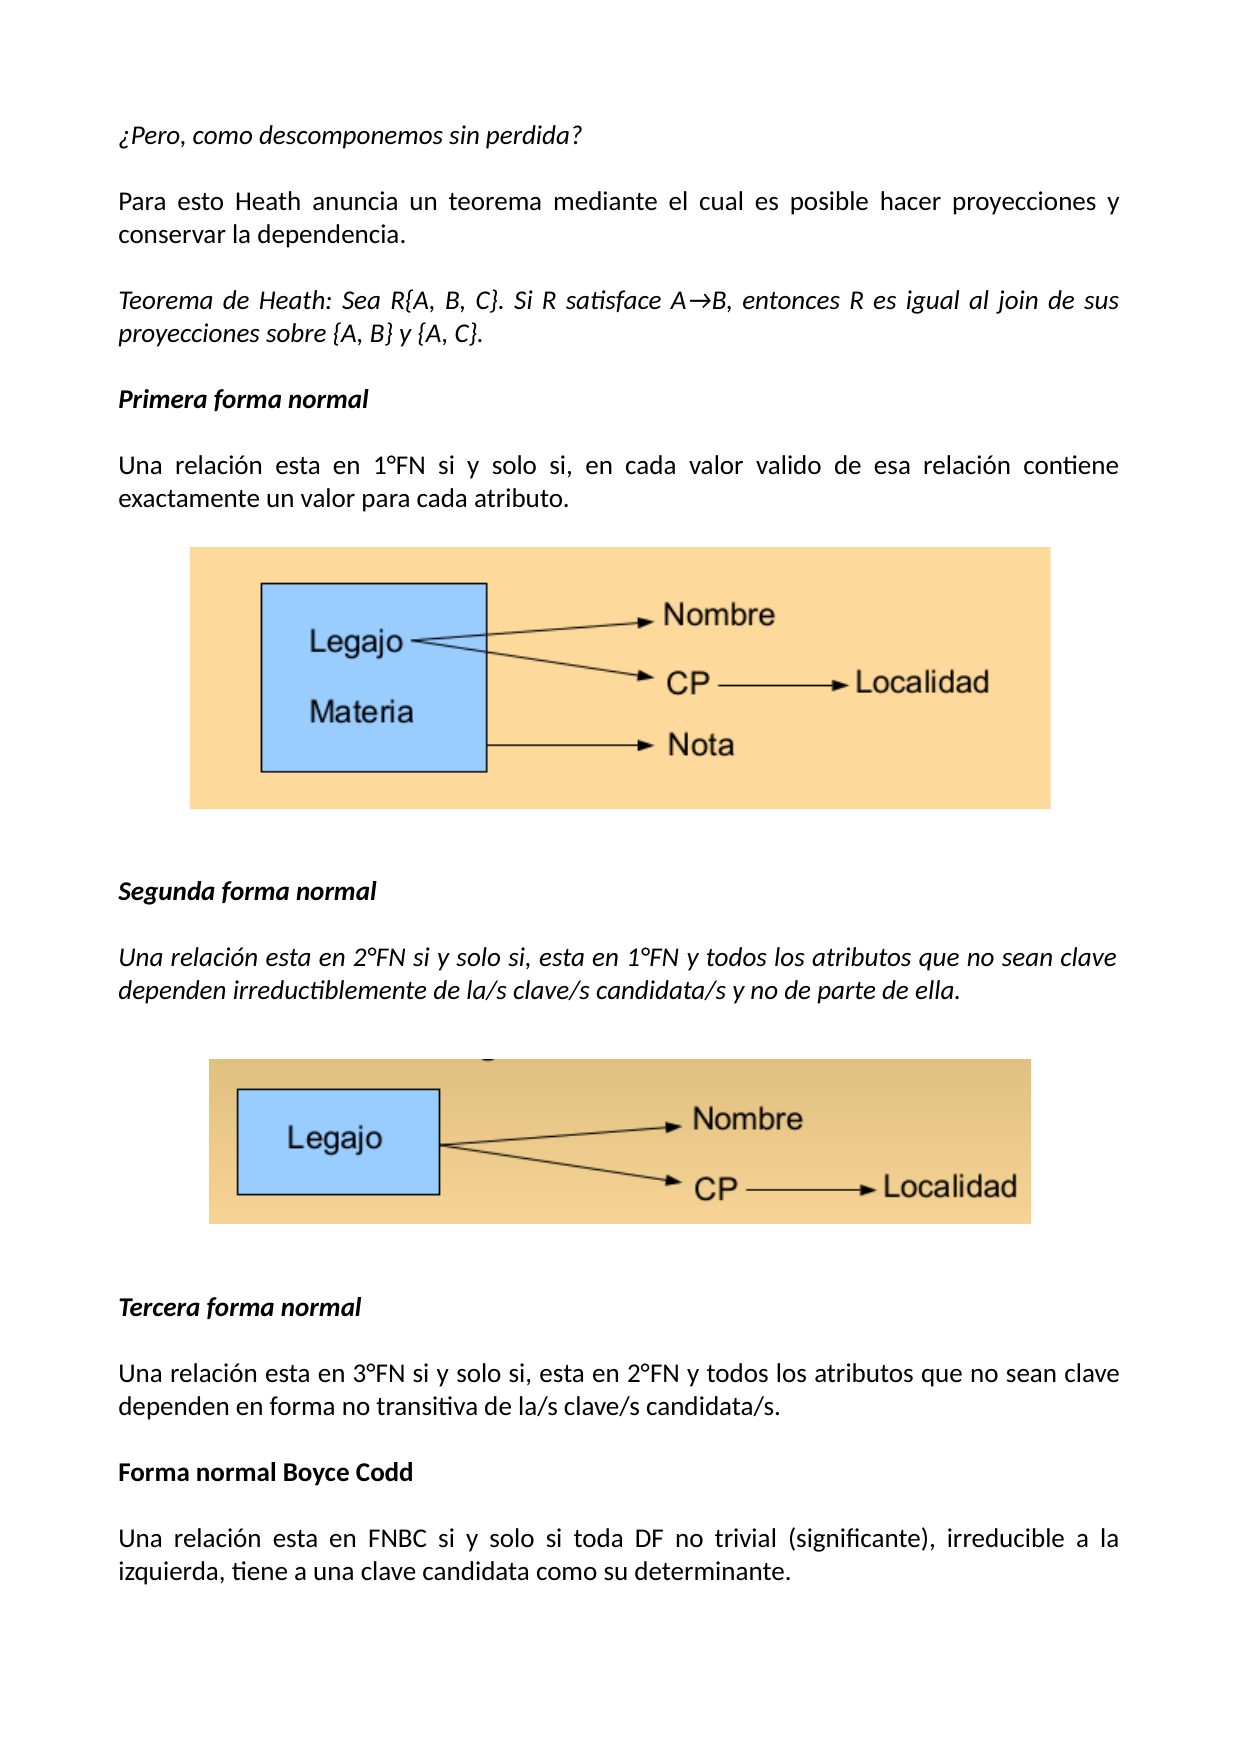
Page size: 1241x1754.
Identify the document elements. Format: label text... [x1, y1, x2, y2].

text Segunda forma normal [118, 874, 1122, 907]
text Una relación esta en FNBC si y solo si toda DF no trivial (significante), irreducible a la izquierda, tiene a una clave candidata como su determinante. [118, 1521, 1122, 1587]
text Primera forma normal [118, 382, 1122, 415]
picture [209, 1059, 1032, 1224]
text ¿Pero, como descomponemos sin perdida? [118, 118, 1122, 151]
text Forma normal Boyce Codd [118, 1455, 1122, 1488]
text Para esto Heath anuncia un teorema mediante el cual es posible hacer proyecciones y conservar la dependencia. [118, 184, 1122, 250]
text Una relación esta en 3°FN si y solo si, esta en 2°FN y todos los atributos que no sean clave dependen en forma no transitiva de la/s clave/s candidata/s. [118, 1356, 1122, 1422]
text Una relación esta en 2°FN si y solo si, esta en 1°FN y todos los atributos que no sean clave dependen irreductiblemente de la/s clave/s candidata/s y no de parte de ella. [118, 940, 1122, 1006]
picture [189, 547, 1051, 809]
text Teorema de Heath: Sea R{A, B, C}. Si R satisface A→B, entonces R es igual al join de sus proyecciones sobre {A, B} y {A, C}. [118, 283, 1122, 349]
text Una relación esta en 1°FN si y solo si, en cada valor valido de esa relación contiene exactamente un valor para cada atributo. [118, 448, 1122, 514]
text Tercera forma normal [118, 1290, 1122, 1323]
